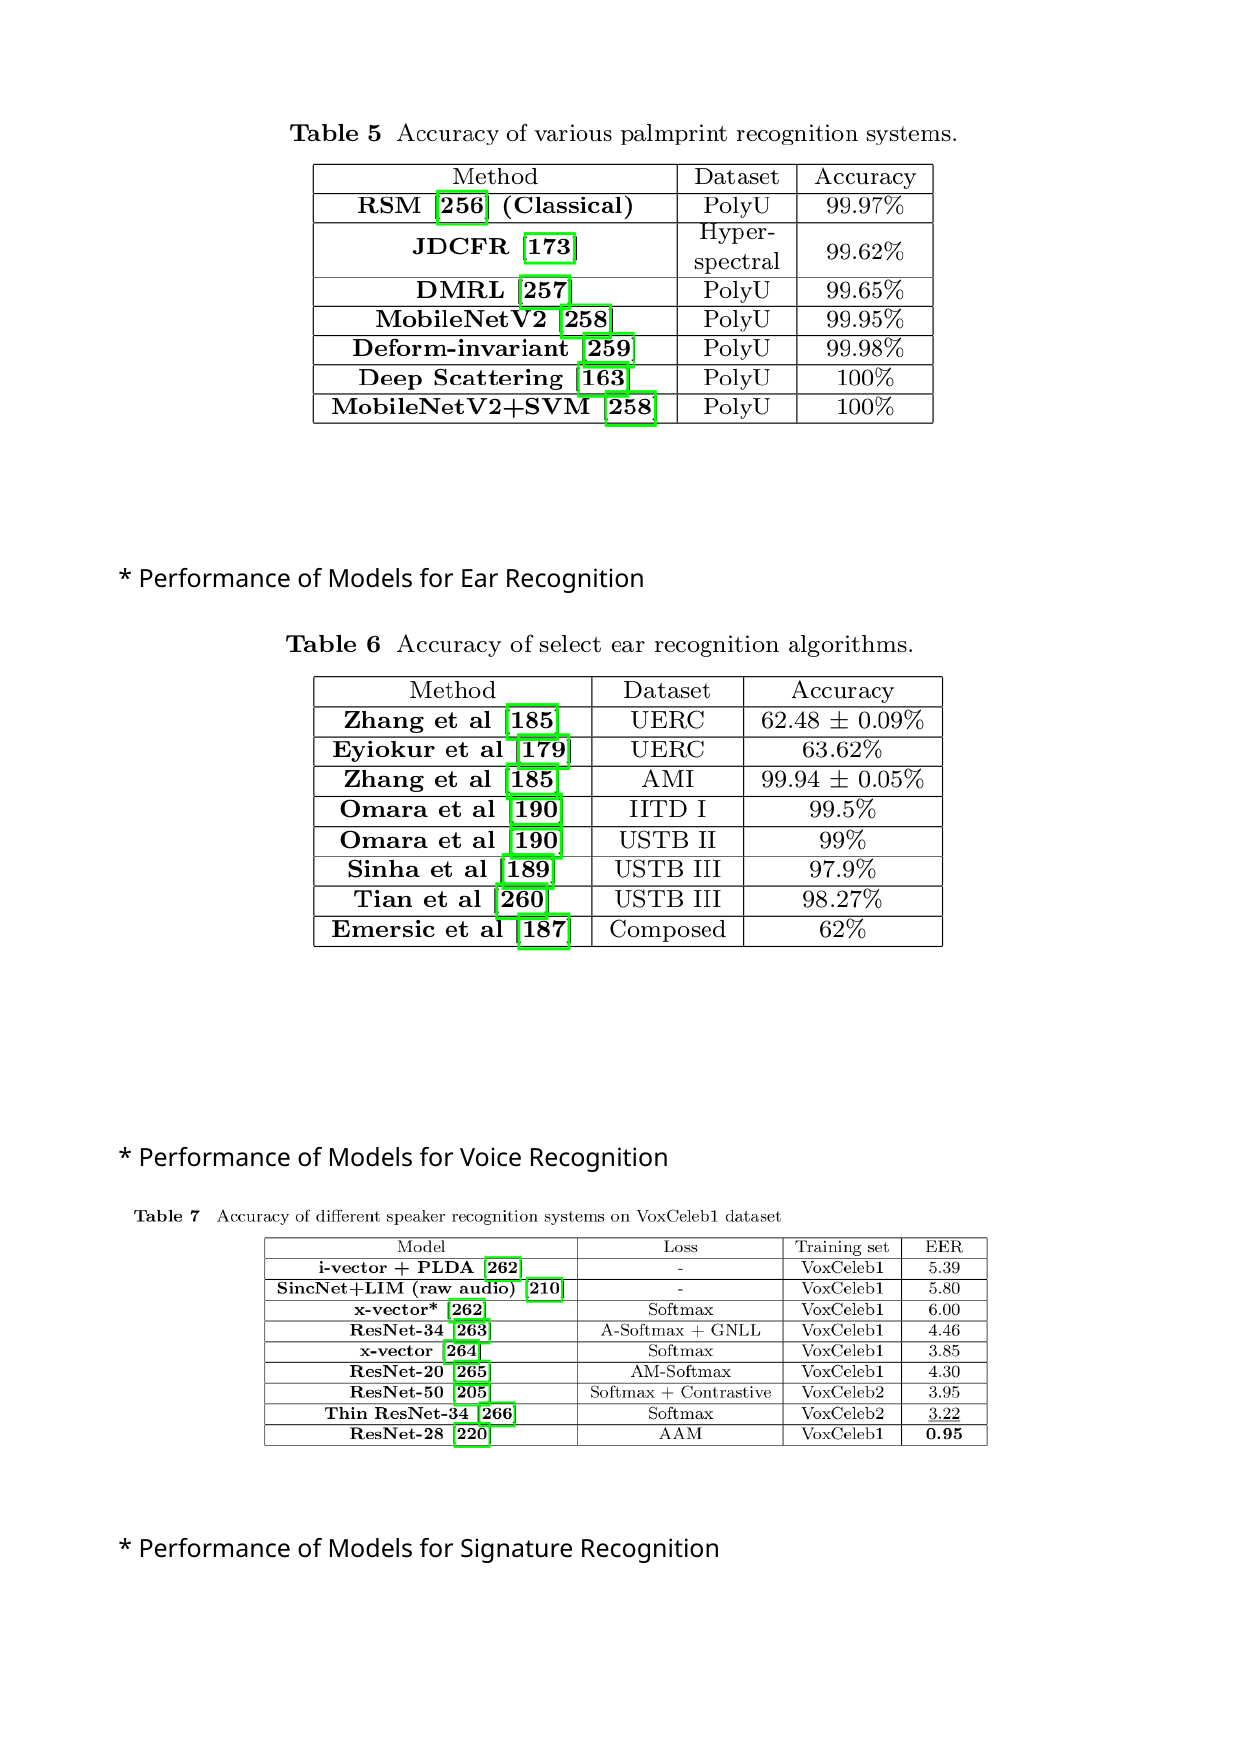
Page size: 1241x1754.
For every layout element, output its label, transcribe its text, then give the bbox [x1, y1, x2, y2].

text * Performance of Models for Ear Recognition [118, 561, 1122, 595]
picture [283, 118, 957, 438]
text * Performance of Models for Signature Recognition [118, 1530, 1122, 1564]
picture [118, 1208, 1123, 1463]
text * Performance of Models for Voice Recognition [118, 1140, 1122, 1174]
picture [277, 629, 964, 971]
